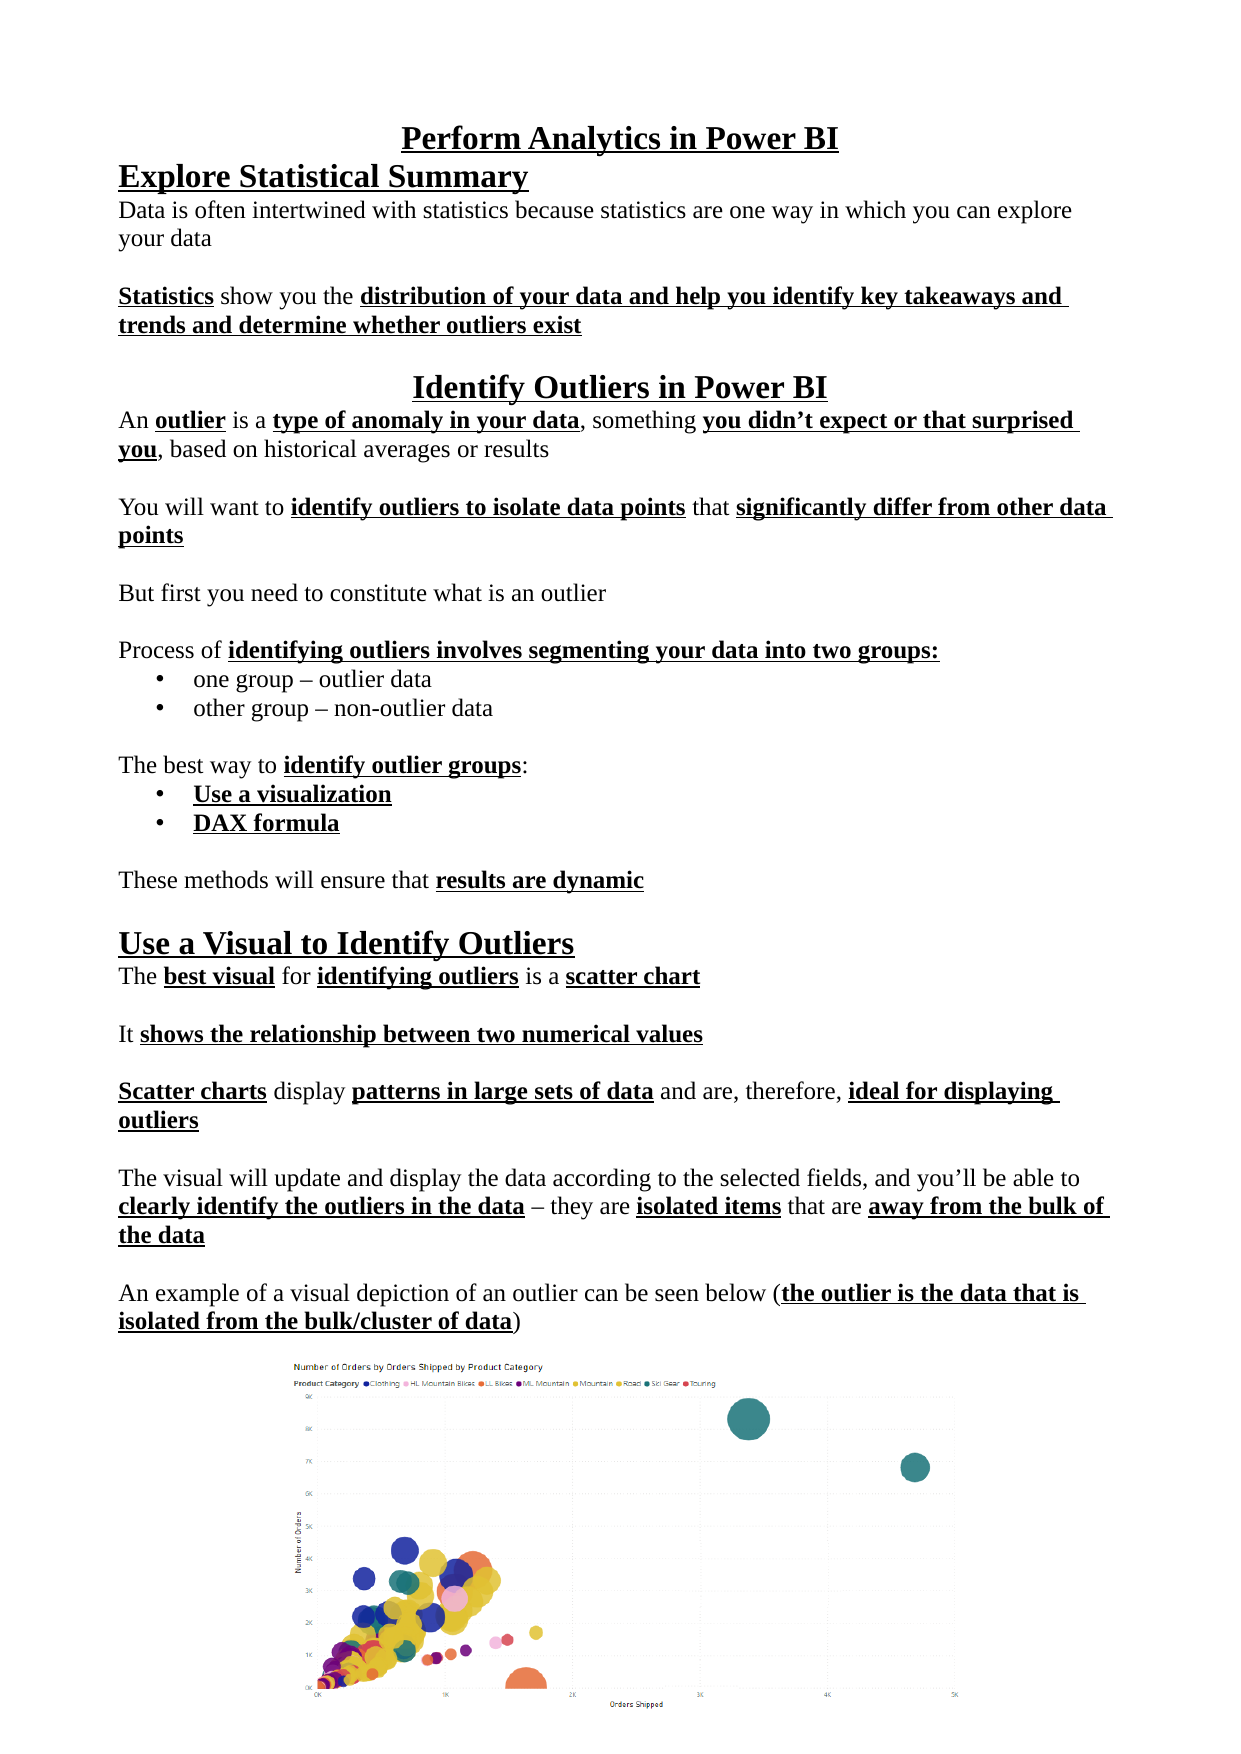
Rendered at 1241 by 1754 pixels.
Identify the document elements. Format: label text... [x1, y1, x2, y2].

text Identify Outliers in Power BI [118, 367, 1122, 406]
text But first you need to constitute what is an outlier [118, 578, 1122, 607]
text You will want to identify outliers to isolate data points that significantly differ from other data points [118, 492, 1122, 549]
text These methods will ensure that results are dynamic [118, 866, 1122, 894]
text An outlier is a type of anomaly in your data, something you didn’t expect or that surprised you, based on historical averages or results [118, 406, 1122, 463]
text The visual will update and display the data according to the selected fields, and you’ll be able to clearly identify the outliers in the data – they are isolated items that are away from the bulk of the data [118, 1163, 1122, 1249]
picture [285, 1357, 967, 1710]
text The best way to identify outlier groups: [118, 751, 1122, 779]
list other group – non-outlier data [156, 693, 1122, 722]
list Use a visualization [156, 779, 1122, 808]
text An example of a visual depiction of an outlier can be seen below (the outlier is the data that is isolated from the bulk/cluster of data) [118, 1278, 1122, 1335]
text Use a Visual to Identify Outliers [118, 923, 1122, 961]
text Explore Statistical Summary [118, 156, 1122, 195]
text Perform Analytics in Power BI [118, 118, 1122, 156]
text Data is often intertwined with statistics because statistics are one way in which you can explore your data [118, 195, 1122, 252]
text It shows the relationship between two numerical values [118, 1019, 1122, 1048]
text Statistics show you the distribution of your data and help you identify key takeaways and trends and determine whether outliers exist [118, 281, 1122, 338]
text Scatter charts display patterns in large sets of data and are, therefore, ideal for displaying outliers [118, 1076, 1122, 1134]
list DAX formula [156, 808, 1122, 837]
text Process of identifying outliers involves segmenting your data into two groups: [118, 636, 1122, 664]
text The best visual for identifying outliers is a scatter chart [118, 961, 1122, 990]
list one group – outlier data [156, 664, 1122, 693]
